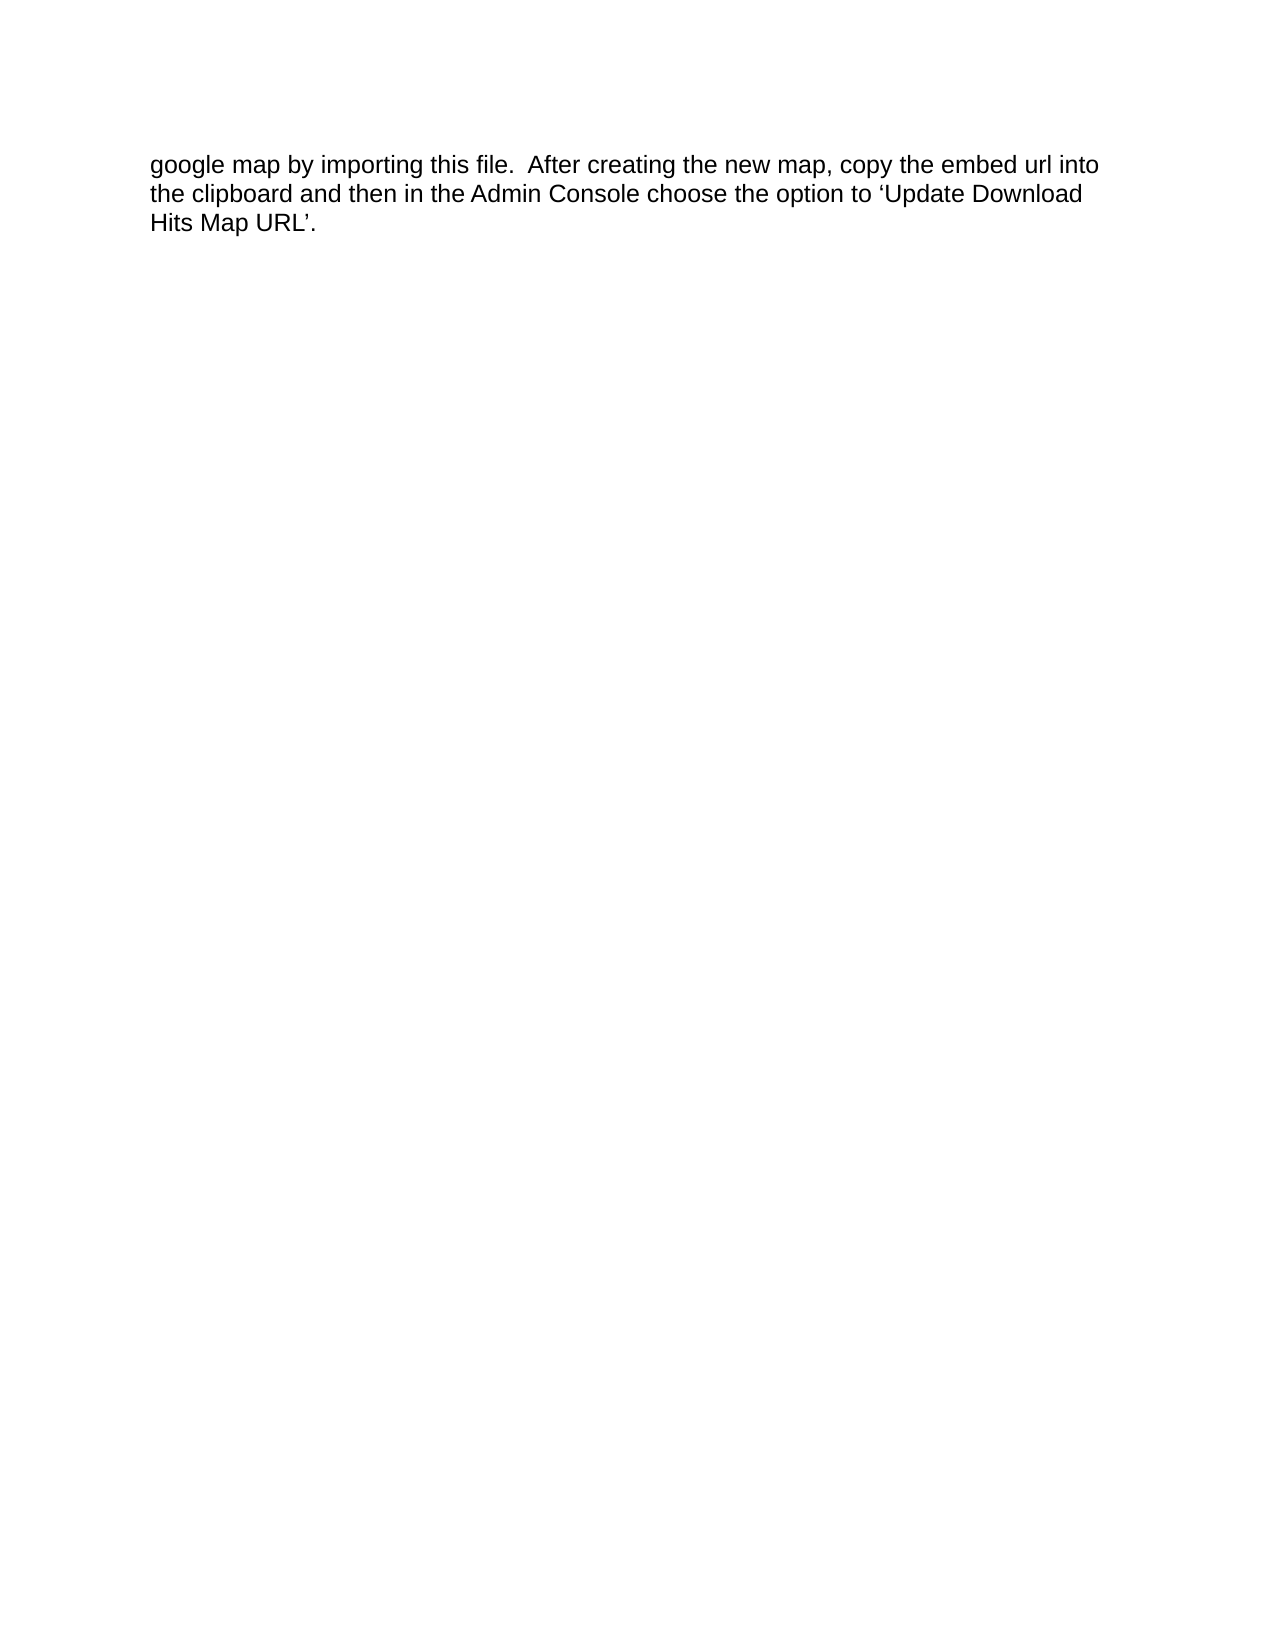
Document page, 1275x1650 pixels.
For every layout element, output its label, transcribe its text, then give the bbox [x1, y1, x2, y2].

text google map by importing this file. After creating the new map, copy the embed url into the clipboard and then in the Admin Console choose the option to ‘Update Download Hits Map URL’. [150, 150, 1125, 236]
